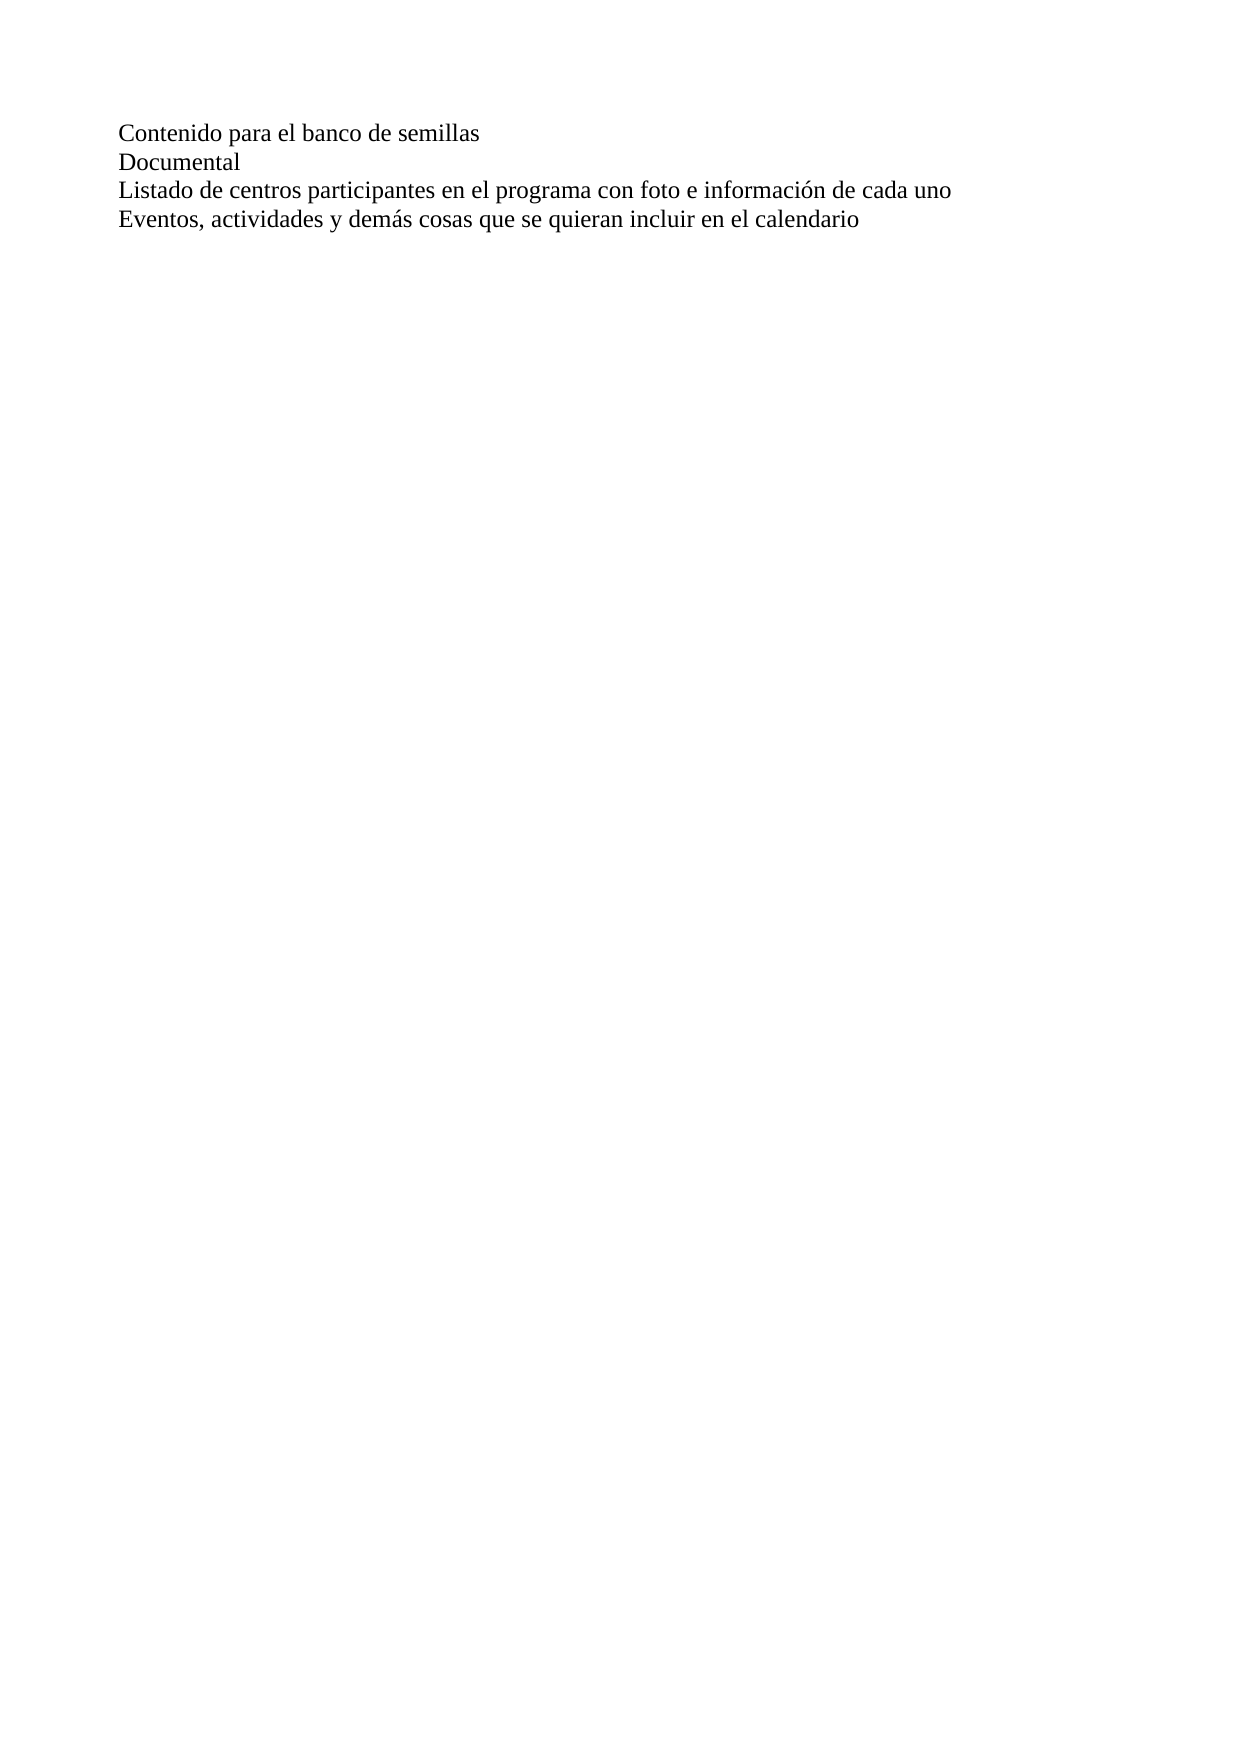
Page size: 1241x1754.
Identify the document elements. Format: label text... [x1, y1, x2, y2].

text Eventos, actividades y demás cosas que se quieran incluir en el calendario [118, 204, 1122, 233]
text Contenido para el banco de semillas [118, 118, 1122, 147]
text Listado de centros participantes en el programa con foto e información de cada uno [118, 176, 1122, 204]
text Documental [118, 147, 1122, 176]
